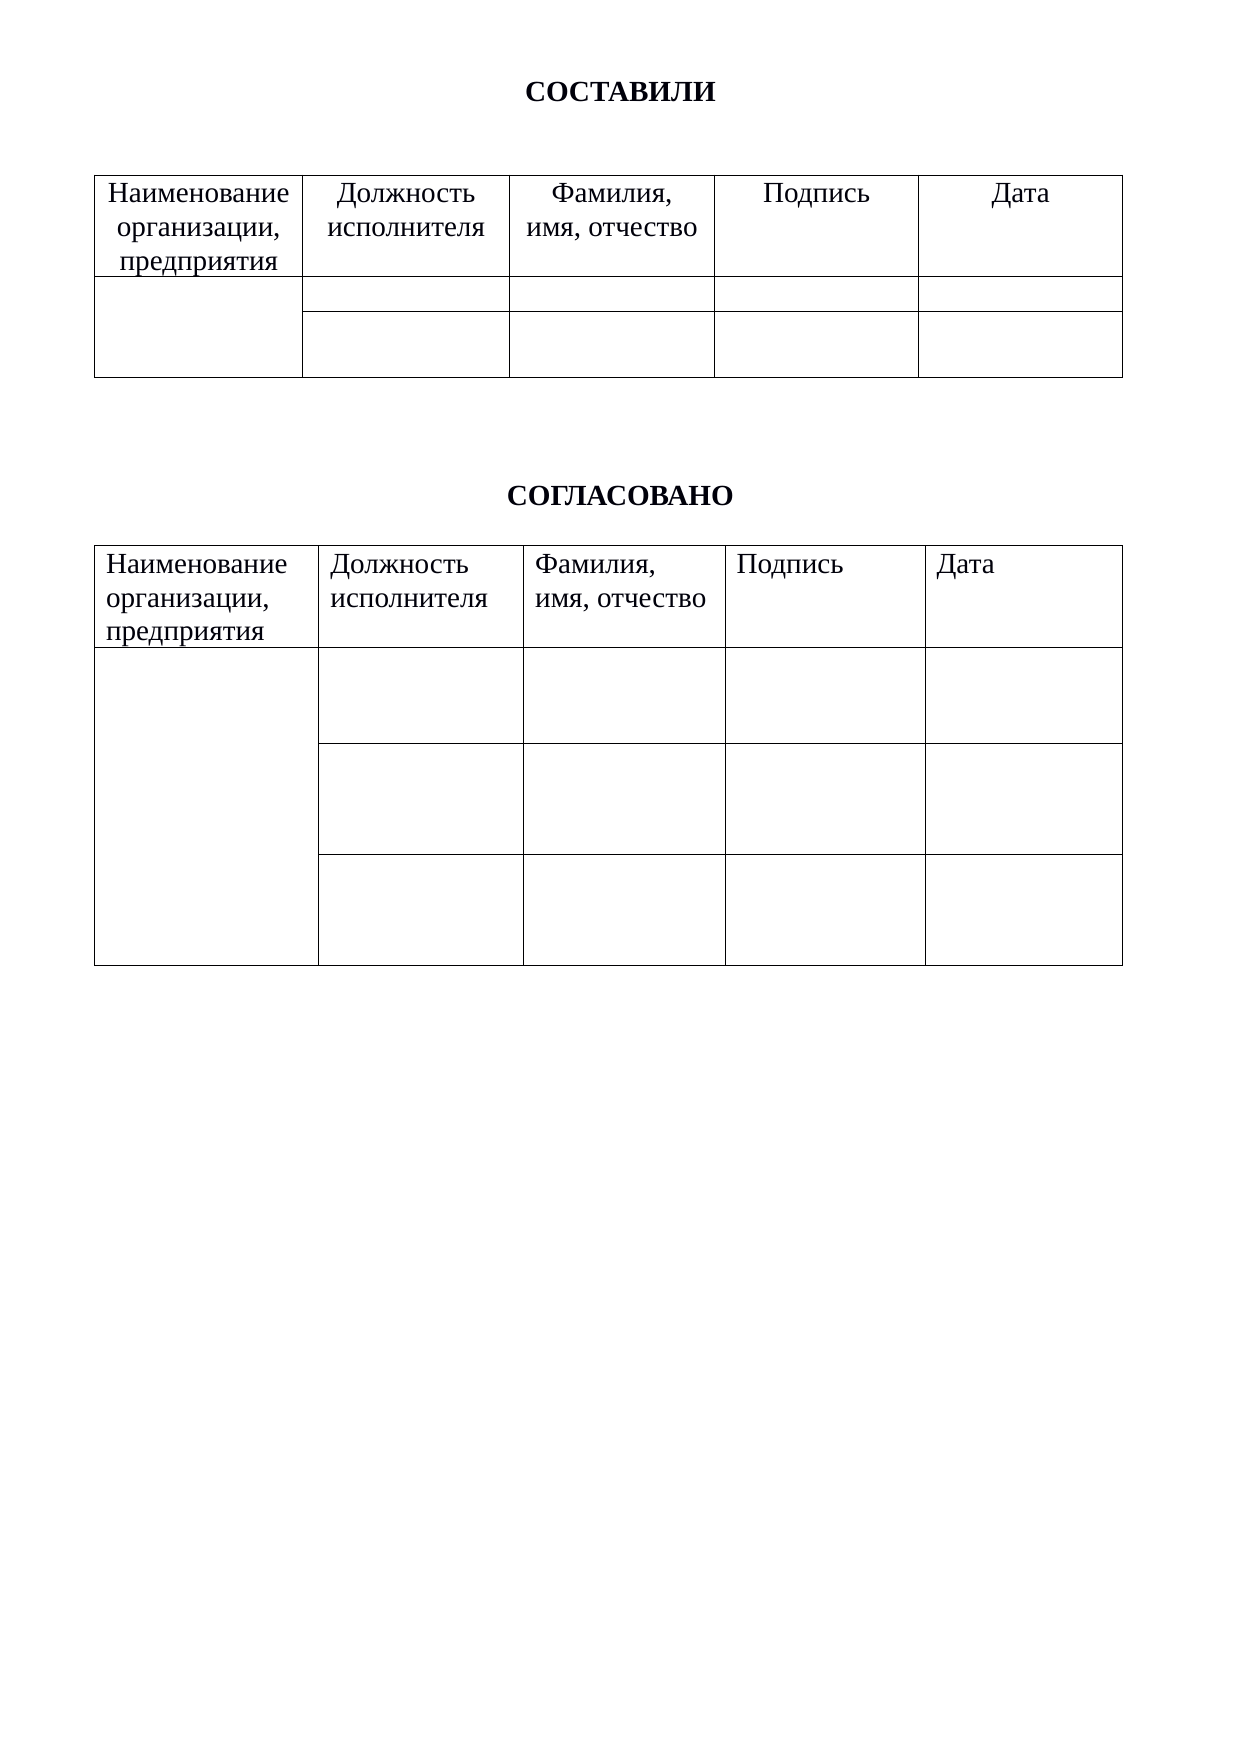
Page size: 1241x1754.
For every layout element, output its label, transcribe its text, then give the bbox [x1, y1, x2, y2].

table_cell [524, 744, 725, 853]
table_header Наименование организации, предприятия [95, 546, 318, 647]
table_cell [926, 648, 1122, 743]
table_cell [726, 855, 925, 965]
table_cell [510, 277, 714, 311]
table_header Дата [919, 176, 1122, 276]
table_header Подпись [715, 176, 918, 276]
table_header Фамилия, имя, отчество [510, 176, 714, 276]
table_cell [715, 312, 918, 377]
table_header Должность исполнителя [303, 176, 509, 276]
table_header Фамилия, имя, отчество [524, 546, 725, 647]
table_cell [715, 277, 918, 311]
table_cell [319, 744, 523, 853]
table_cell [319, 855, 523, 965]
table_cell [510, 312, 714, 377]
table_cell [303, 312, 509, 377]
table_header Дата [926, 546, 1122, 647]
table_cell [303, 277, 509, 311]
table_cell [524, 648, 725, 743]
text СОСТАВИЛИ [118, 74, 1122, 107]
text СОГЛАСОВАНО [118, 478, 1122, 512]
table_header Должность исполнителя [319, 546, 523, 647]
table_cell [919, 312, 1122, 377]
table_cell [524, 855, 725, 965]
table_cell [319, 648, 523, 743]
table_cell [95, 648, 318, 965]
table_cell [95, 277, 302, 377]
table_header Подпись [726, 546, 925, 647]
table_cell [919, 277, 1122, 311]
table_cell [926, 855, 1122, 965]
table_cell [926, 744, 1122, 853]
table_cell [726, 744, 925, 853]
table_header Наименование организации, предприятия [95, 176, 302, 276]
table_cell [726, 648, 925, 743]
